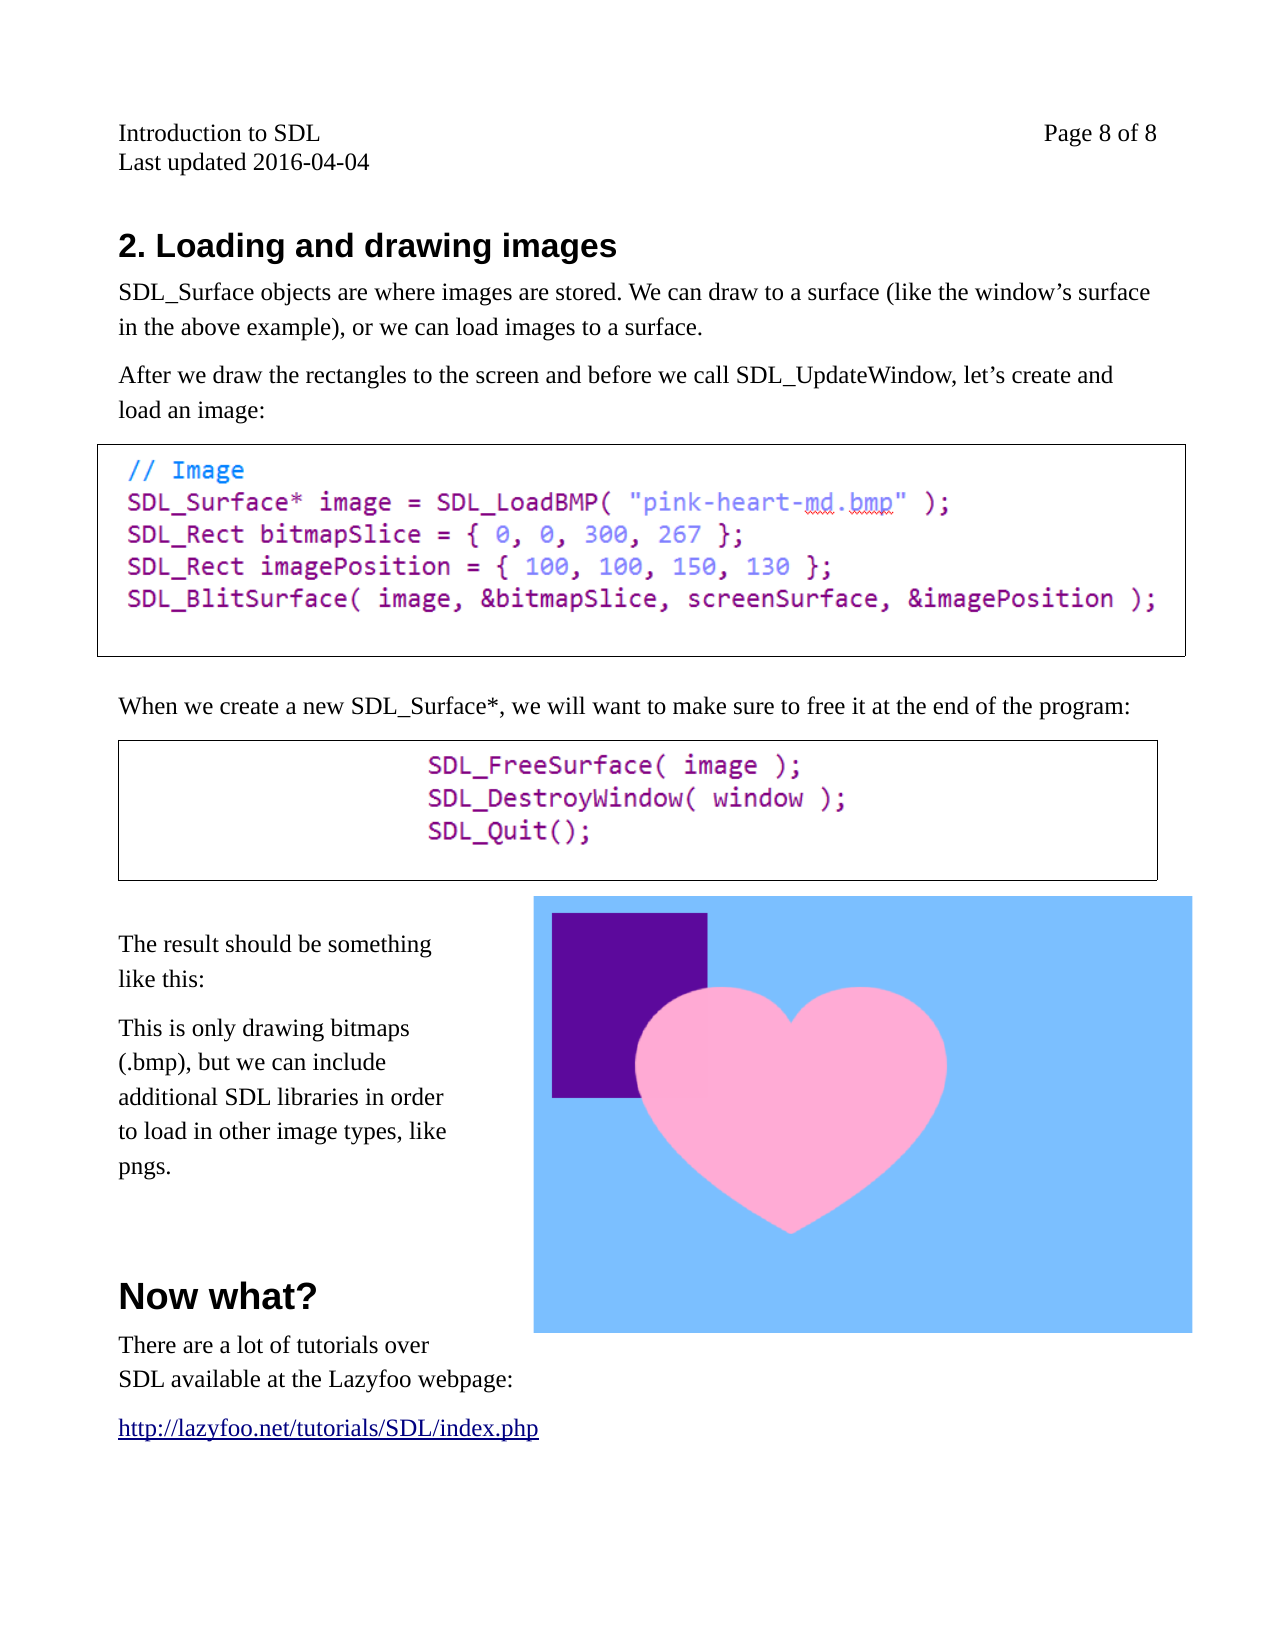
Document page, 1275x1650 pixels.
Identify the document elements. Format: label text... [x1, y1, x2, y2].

text http://lazyfoo.net/tutorials/SDL/index.php [118, 1413, 1157, 1442]
text SDL_Surface objects are where images are stored. We can draw to a surface (like the window’s surface in the above example), or we can load images to a surface. [118, 277, 1157, 340]
text There are a lot of tutorials over SDL available at the Lazyfoo webpage: [118, 1330, 1157, 1393]
text After we draw the rectangles to the screen and before we call SDL_UpdateWindow, let’s create and load an image: [118, 361, 1157, 424]
picture [533, 896, 1193, 1333]
text When we create a new SDL_Surface*, we will want to make sure to free it at the end of the program: [118, 657, 1157, 719]
text The result should be something like this: [118, 929, 533, 992]
subtitle Now what? [118, 1274, 533, 1317]
table_header [98, 445, 1185, 656]
text This is only drawing bitmaps (.bmp), but we can include additional SDL libraries in order to load in other image types, like pngs. [118, 1013, 533, 1179]
picture [419, 745, 856, 846]
subtitle 2. Loading and drawing images [118, 226, 1157, 264]
table_header [119, 741, 1157, 880]
picture [121, 450, 1161, 622]
